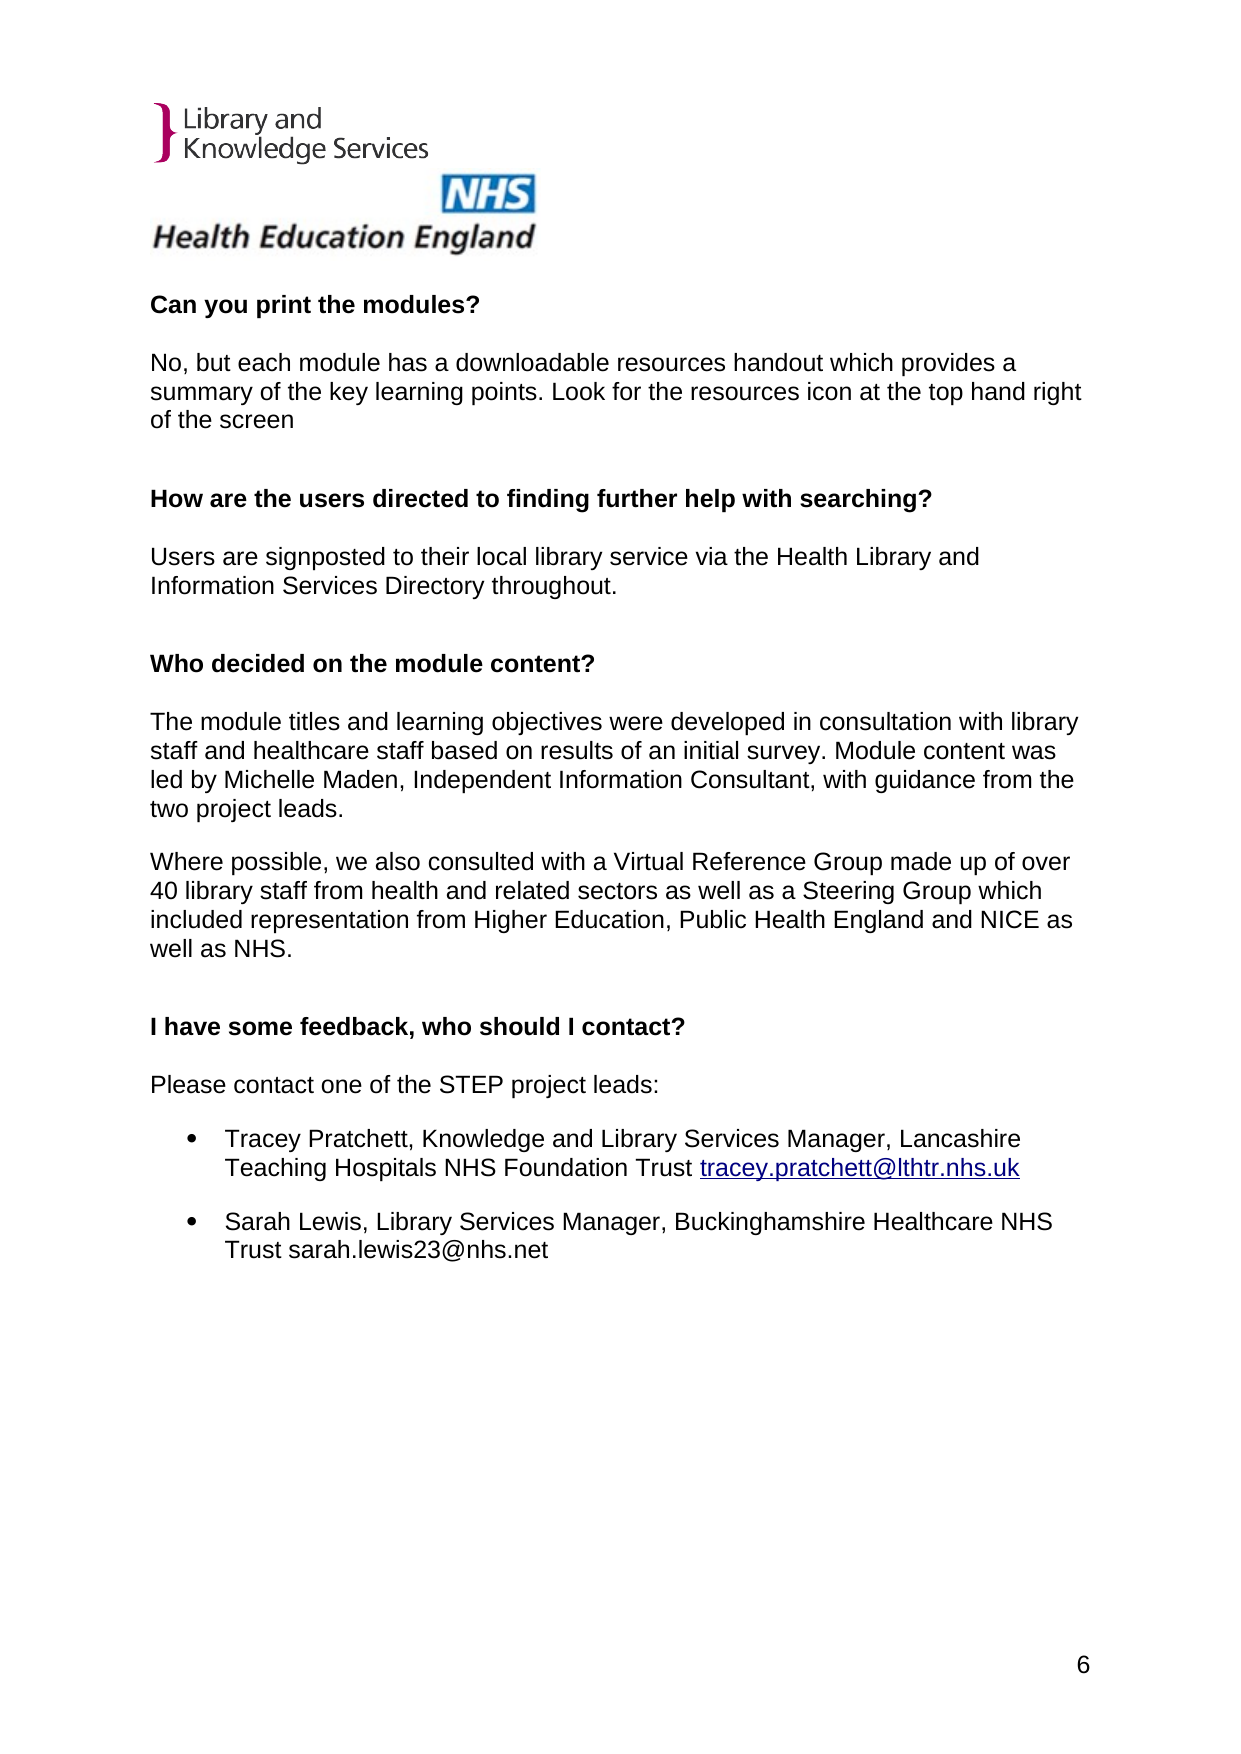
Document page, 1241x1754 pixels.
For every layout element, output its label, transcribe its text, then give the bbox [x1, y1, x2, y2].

text No, but each module has a downloadable resources handout which provides a summary of the key learning points. Look for the resources icon at the top hand right of the screen [150, 348, 1090, 434]
text Users are signposted to their local library service via the Health Library and Information Services Directory throughout. [150, 542, 1090, 599]
text Where possible, we also consulted with a Virtual Reference Group made up of over 40 library staff from health and related sectors as well as a Steering Group which included representation from Higher Education, Public Health England and NICE as well as NHS. [150, 847, 1090, 962]
subtitle Can you print the modules? [150, 290, 1090, 318]
text Please contact one of the STEP project leads: [150, 1070, 1090, 1099]
subtitle I have some feedback, who should I contact? [150, 1012, 1090, 1041]
list Tracey Pratchett, Knowledge and Library Services Manager, Lancashire Teaching Hospitals NHS Foundation Trust tracey.pratchett@lthtr.nhs.uk [187, 1124, 1090, 1182]
list Sarah Lewis, Library Services Manager, Buckinghamshire Healthcare NHS Trust sarah.lewis23@nhs.net [187, 1207, 1090, 1264]
subtitle Who decided on the module content? [150, 649, 1090, 678]
subtitle How are the users directed to finding further help with searching? [150, 484, 1090, 513]
text The module titles and learning objectives were developed in consultation with library staff and healthcare staff based on results of an initial survey. Module content was led by Michelle Maden, Independent Information Consultant, with guidance from the two project leads. [150, 707, 1090, 822]
